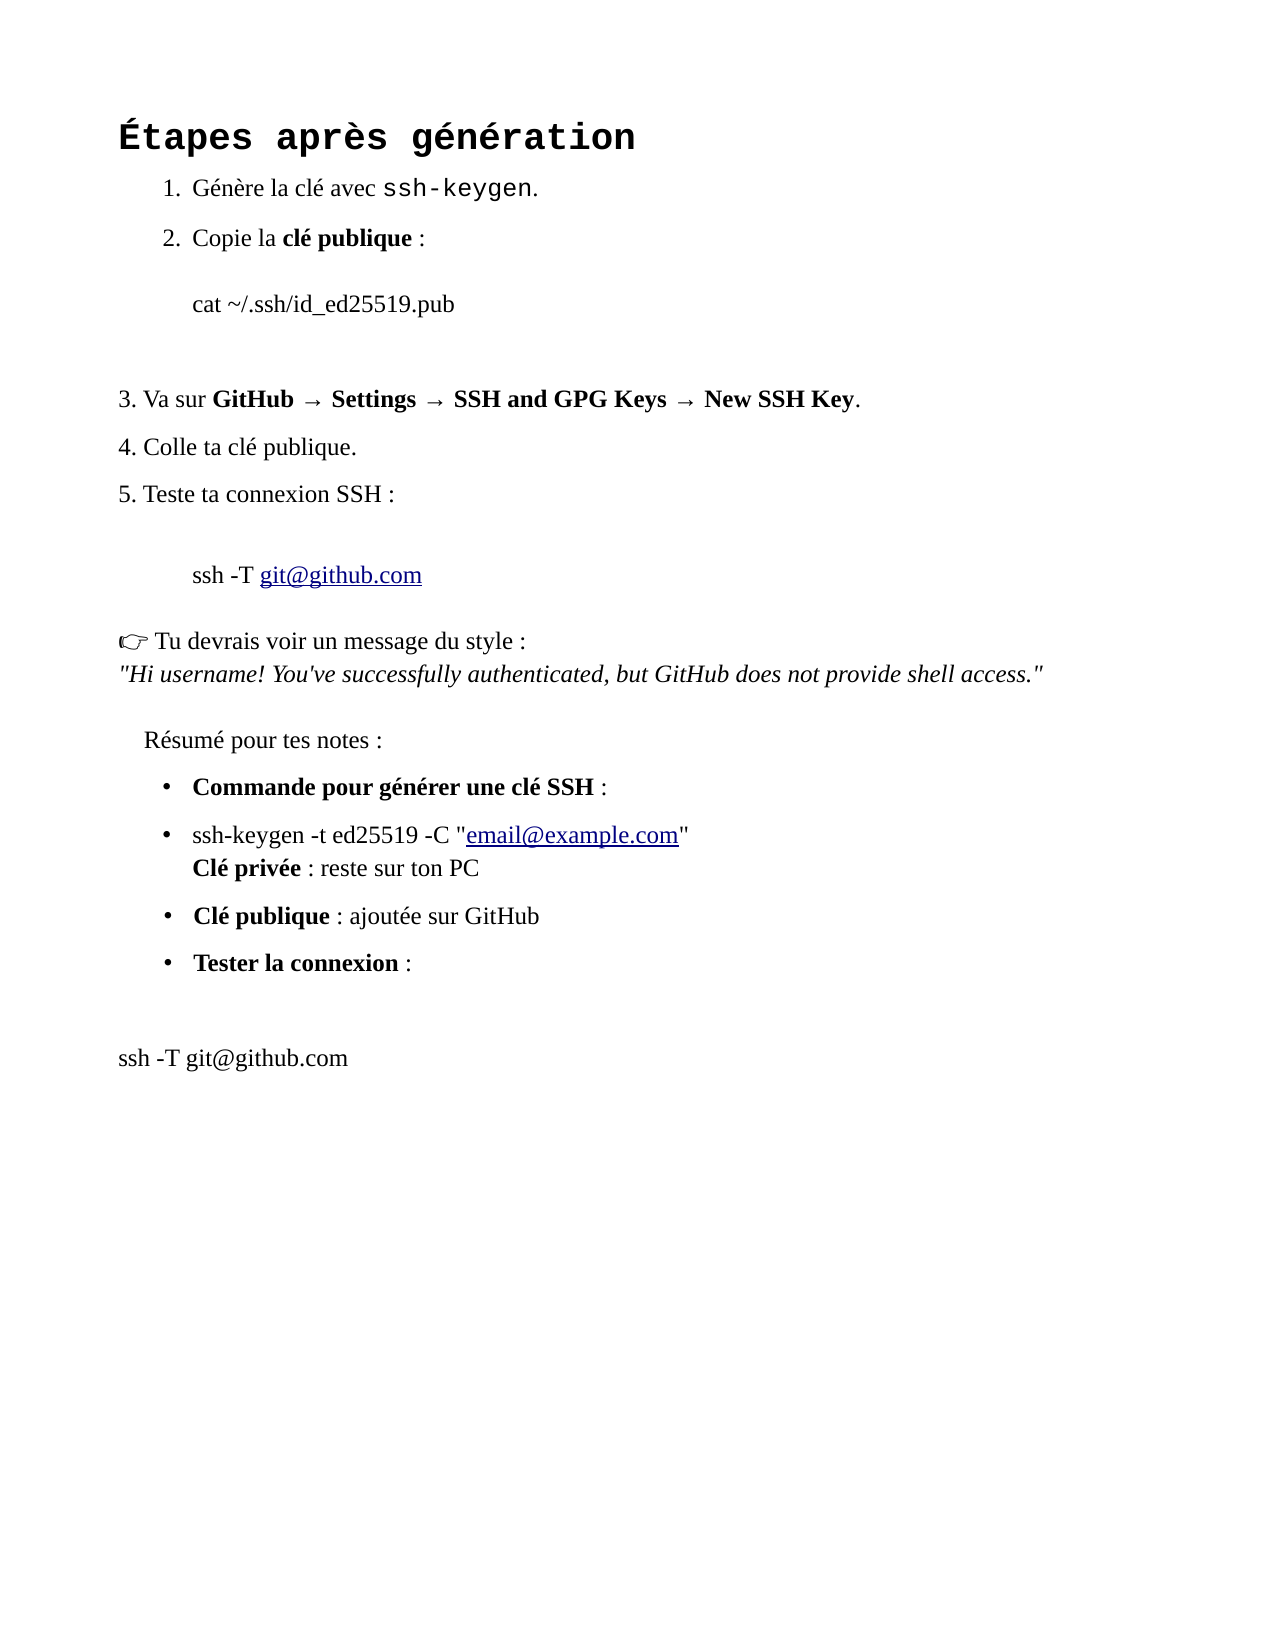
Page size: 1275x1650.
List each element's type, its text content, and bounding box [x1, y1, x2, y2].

list Clé publique : ajoutée sur GitHub [164, 901, 1157, 929]
text ssh -T git@github.com [118, 1043, 1157, 1072]
text 3. Va sur GitHub → Settings → SSH and GPG Keys → New SSH Key. [118, 384, 1157, 413]
list Commande pour générer une clé SSH : [162, 772, 1157, 801]
text ssh -T git@github.com 👉 Tu devrais voir un message du style : "Hi username! You've successfully authenticated, but GitHub does not provide shell access." ✅ Résumé pour tes notes : [118, 560, 1157, 754]
text 5. Teste ta connexion SSH : [118, 479, 1157, 541]
list Tester la connexion : [164, 948, 1157, 977]
list Copie la clé publique : cat ~/.ssh/id_ed25519.pub [162, 223, 1157, 318]
text 4. Colle ta clé publique. [118, 432, 1157, 460]
list ssh-keygen -t ed25519 -C "email@example.com" Clé privée : reste sur ton PC [162, 820, 1157, 882]
list Génère la clé avec ssh-keygen. [162, 173, 1157, 204]
subtitle Étapes après génération [118, 118, 1157, 161]
